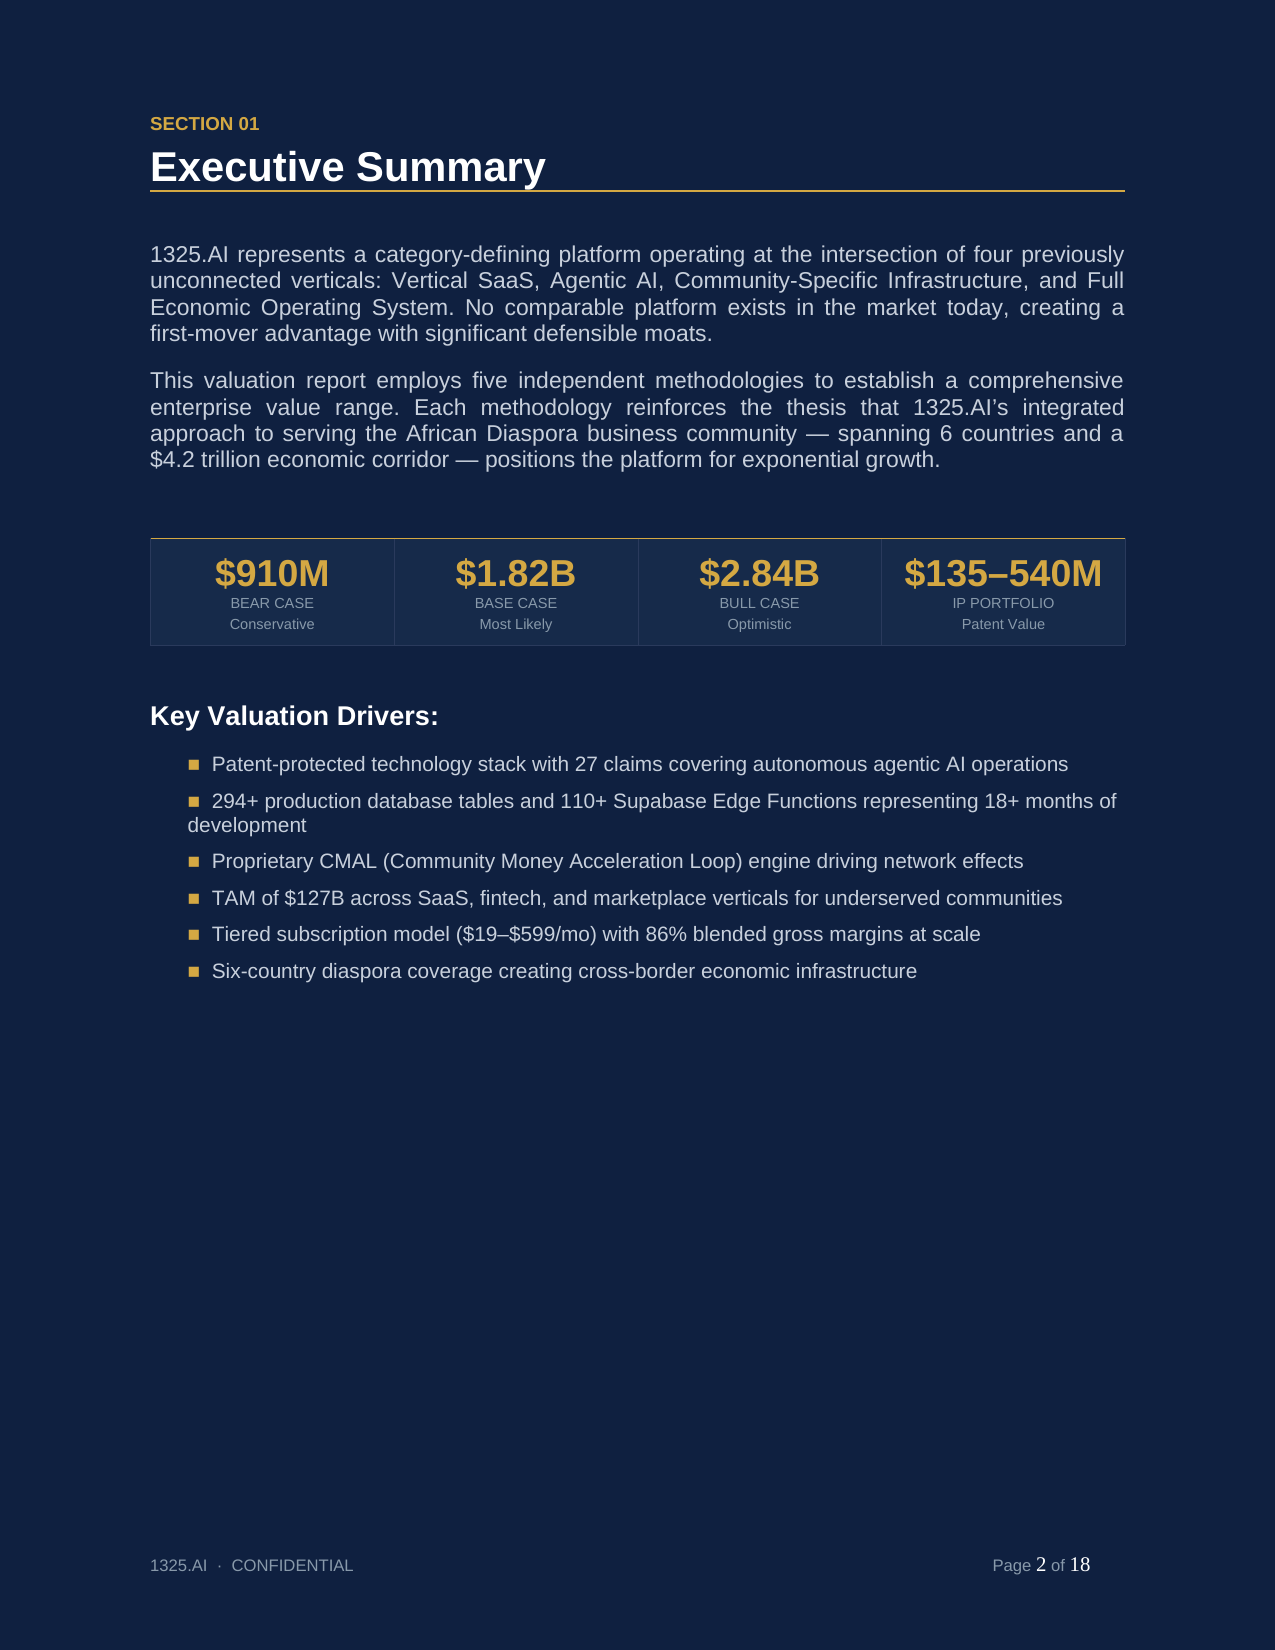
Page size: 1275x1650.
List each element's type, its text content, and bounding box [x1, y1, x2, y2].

text Key Valuation Drivers: [150, 700, 1125, 731]
text This valuation report employs five independent methodologies to establish a comprehensive enterprise value range. Each methodology reinforces the thesis that 1325.AI’s integrated approach to serving the African Diaspora business community — spanning 6 countries and a $4.2 trillion economic corridor — positions the platform for exponential growth. [150, 367, 1125, 473]
text ■ 294+ production database tables and 110+ Supabase Edge Functions representing 18+ months of development [187, 789, 1125, 837]
table_header $910M BEAR CASE Conservative [151, 539, 394, 645]
text ■ Six-country diaspora coverage creating cross-border economic infrastructure [187, 958, 1125, 982]
table_header $2.84B BULL CASE Optimistic [639, 539, 881, 645]
text 1325.AI represents a category-defining platform operating at the intersection of four previously unconnected verticals: Vertical SaaS, Agentic AI, Community-Specific Infrastructure, and Full Economic Operating System. No comparable platform exists in the market today, creating a first-mover advantage with significant defensible moats. [150, 241, 1125, 346]
text ■ Proprietary CMAL (Community Money Acceleration Loop) engine driving network effects [187, 849, 1125, 873]
table_header $1.82B BASE CASE Most Likely [395, 539, 638, 645]
text ■ TAM of $127B across SaaS, fintech, and marketplace verticals for underserved communities [187, 886, 1125, 909]
text SECTION 01 [150, 112, 1125, 134]
text Executive Summary [150, 142, 1125, 190]
text ■ Patent-protected technology stack with 27 claims covering autonomous agentic AI operations [187, 752, 1125, 776]
text ■ Tiered subscription model ($19–$599/mo) with 86% blended gross margins at scale [187, 922, 1125, 946]
table_header $135–540M IP PORTFOLIO Patent Value [882, 539, 1125, 645]
